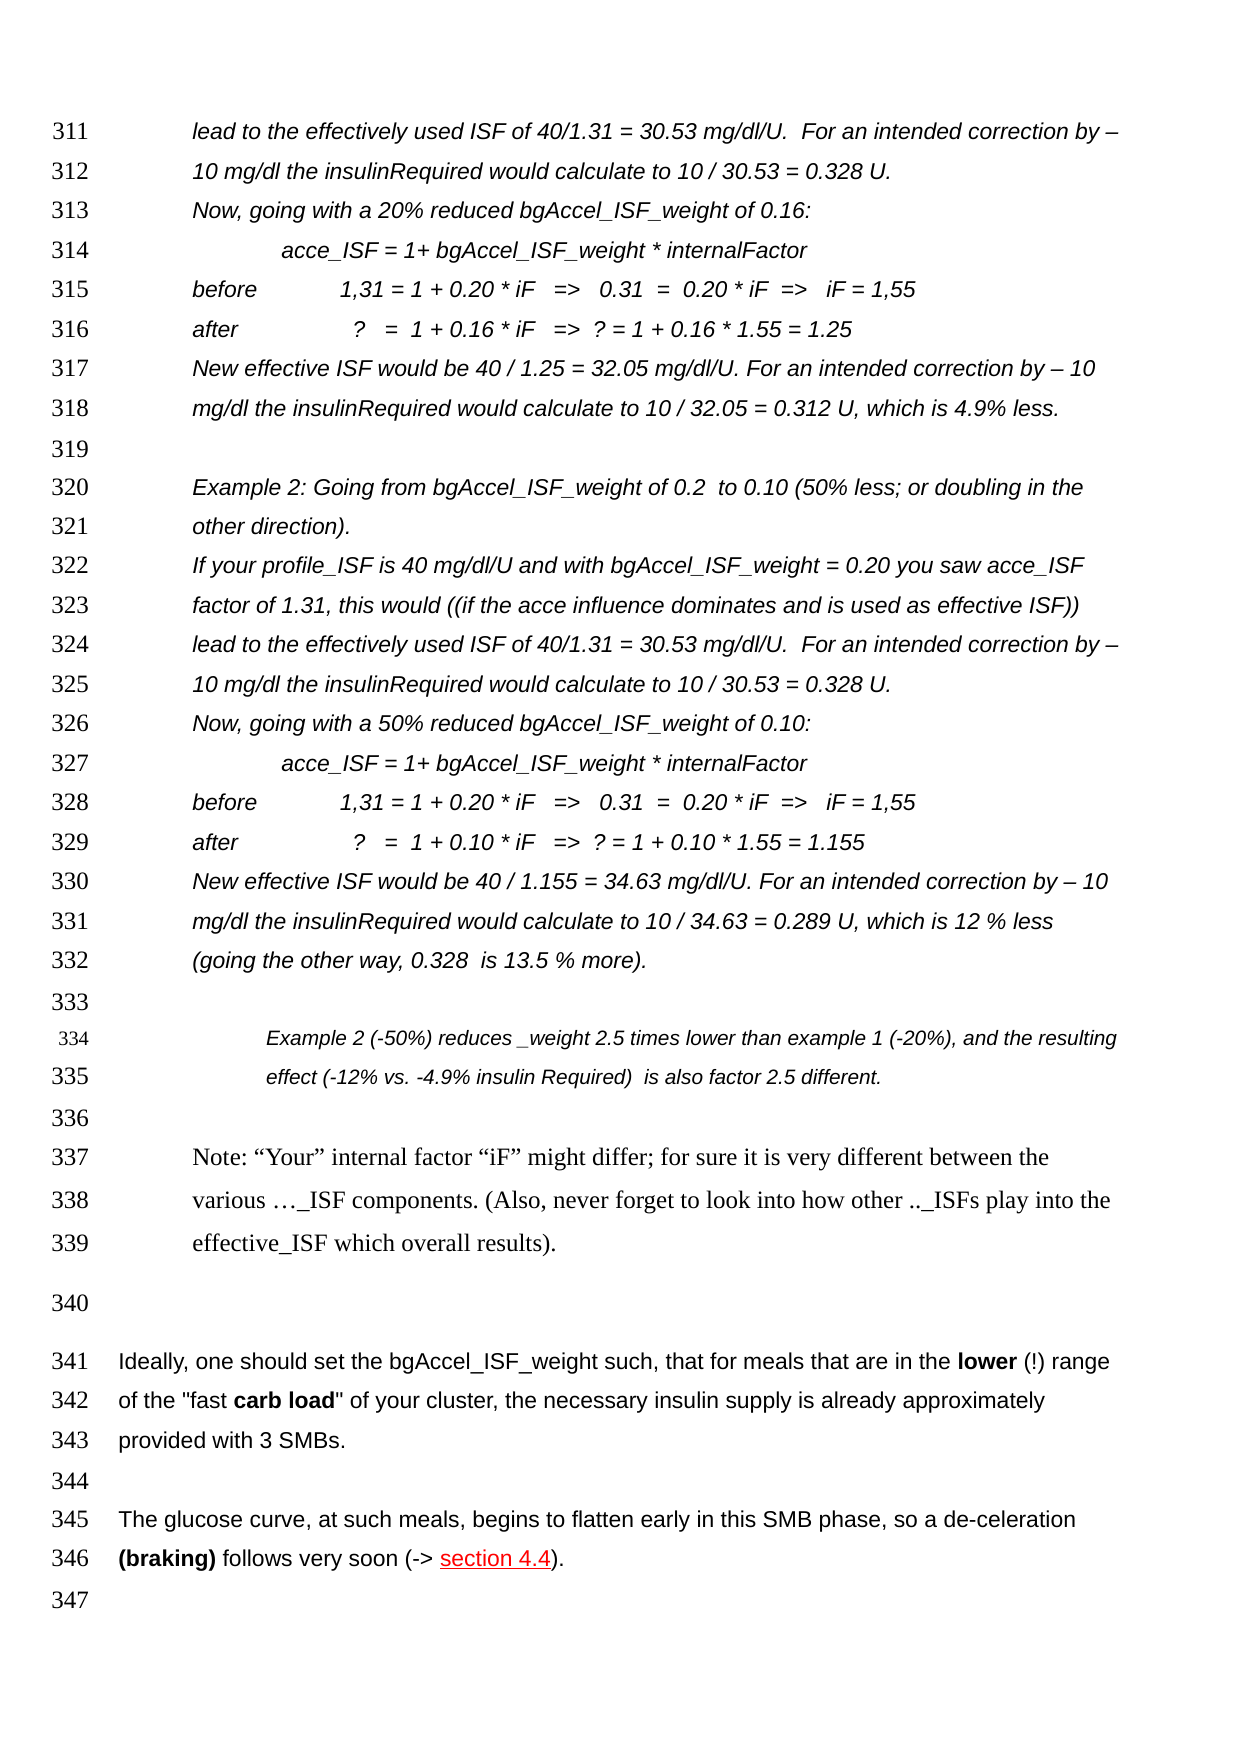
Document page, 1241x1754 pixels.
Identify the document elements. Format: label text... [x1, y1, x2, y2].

list Note: “Your” internal factor “iF” might differ; for sure it is very different between the various …_ISF components. (Also, never forget to look into how other .._ISFs play into the effective_ISF which overall results). [192, 1142, 1122, 1257]
text after ? = 1 + 0.16 * iF => ? = 1 + 0.16 * 1.55 = 1.25 [192, 316, 1122, 342]
text Example 2 (-50%) reduces _weight 2.5 times lower than example 1 (-20%), and the resulting effect (-12% vs. -4.9% insulin Required) is also factor 2.5 different. [266, 1026, 1122, 1089]
text If your profile_ISF is 40 mg/dl/U and with bgAccel_ISF_weight = 0.20 you saw acce_ISF factor of 1.31, this would ((if the acce influence dominates and is used as effective ISF)) lead to the effectively used ISF of 40/1.31 = 30.53 mg/dl/U. For an intended correction by – 10 mg/dl the insulinRequired would calculate to 10 / 30.53 = 0.328 U. [192, 552, 1122, 697]
text Now, going with a 20% reduced bgAccel_ISF_weight of 0.16: [192, 197, 1122, 223]
text Ideally, one should set the bgAccel_ISF_weight such, that for meals that are in the lower (!) range of the "fast carb load" of your cluster, the necessary insulin supply is already approximately provided with 3 SMBs. [118, 1348, 1122, 1453]
text before 1,31 = 1 + 0.20 * iF => 0.31 = 0.20 * iF => iF = 1,55 [192, 276, 1122, 302]
text before 1,31 = 1 + 0.20 * iF => 0.31 = 0.20 * iF => iF = 1,55 [192, 789, 1122, 816]
text acce_ISF = 1+ bgAccel_ISF_weight * internalFactor [192, 750, 1122, 776]
text New effective ISF would be 40 / 1.25 = 32.05 mg/dl/U. For an intended correction by – 10 mg/dl the insulinRequired would calculate to 10 / 32.05 = 0.312 U, which is 4.9% less. [192, 355, 1122, 421]
text lead to the effectively used ISF of 40/1.31 = 30.53 mg/dl/U. For an intended correction by – 10 mg/dl the insulinRequired would calculate to 10 / 30.53 = 0.328 U. [192, 118, 1122, 184]
text Example 2: Going from bgAccel_ISF_weight of 0.2 to 0.10 (50% less; or doubling in the other direction). [192, 473, 1122, 539]
text after ? = 1 + 0.10 * iF => ? = 1 + 0.10 * 1.55 = 1.155 [192, 829, 1122, 855]
text acce_ISF = 1+ bgAccel_ISF_weight * internalFactor [192, 237, 1122, 263]
text The glucose curve, at such meals, begins to flatten early in this SMB phase, so a de-celeration (braking) follows very soon (-> section 4.4). [118, 1506, 1122, 1572]
text New effective ISF would be 40 / 1.155 = 34.63 mg/dl/U. For an intended correction by – 10 mg/dl the insulinRequired would calculate to 10 / 34.63 = 0.289 U, which is 12 % less (going the other way, 0.328 is 13.5 % more). [192, 868, 1122, 973]
text Now, going with a 50% reduced bgAccel_ISF_weight of 0.10: [192, 710, 1122, 737]
